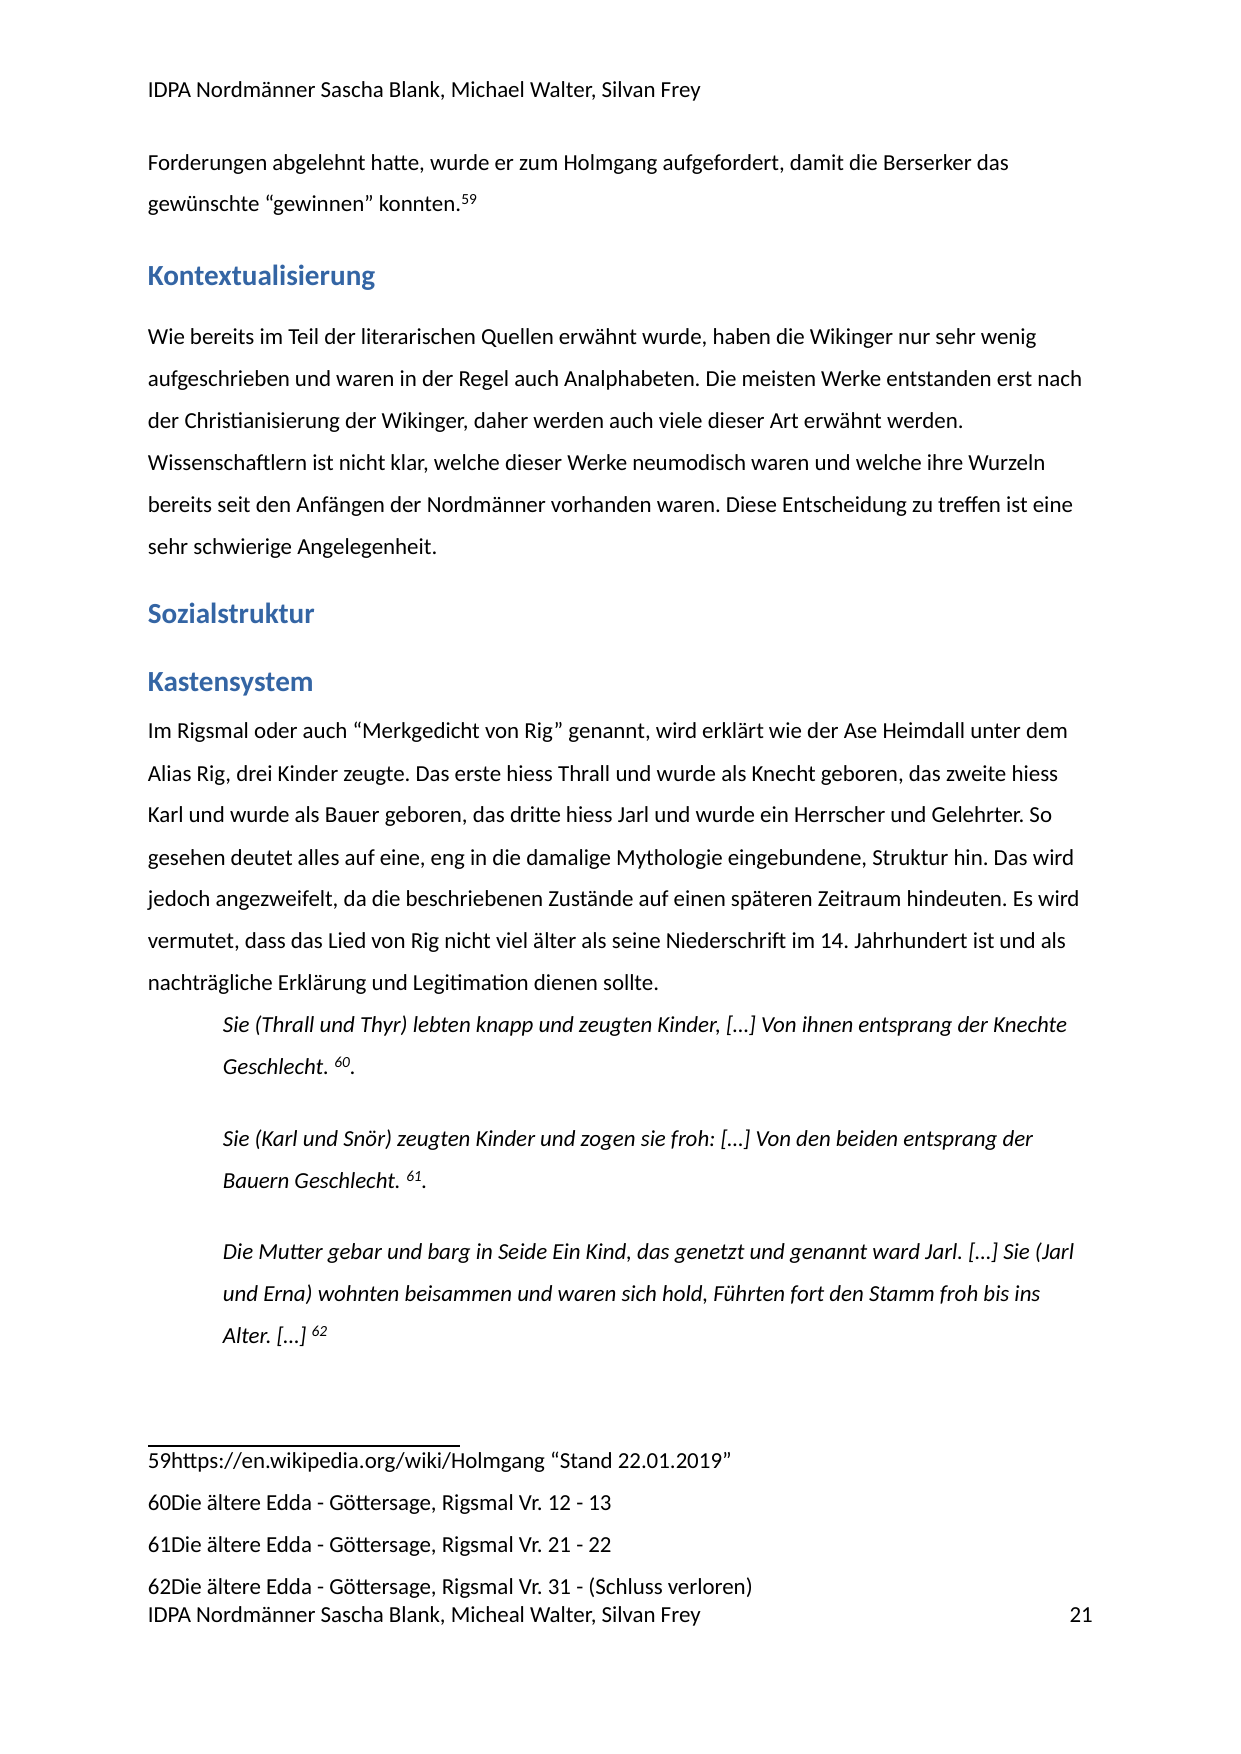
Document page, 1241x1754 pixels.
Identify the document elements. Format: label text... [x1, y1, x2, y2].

subtitle Sozialstruktur [148, 595, 1093, 631]
text Wie bereits im Teil der literarischen Quellen erwähnt wurde, haben die Wikinger nur sehr wenig aufgeschrieben und waren in der Regel auch Analphabeten. Die meisten Werke entstanden erst nach der Christianisierung der Wikinger, daher werden auch viele dieser Art erwähnt werden. Wissenschaftlern ist nicht klar, welche dieser Werke neumodisch waren und welche ihre Wurzeln bereits seit den Anfängen der Nordmänner vorhanden waren. Diese Entscheidung zu treffen ist eine sehr schwierige Angelegenheit. [148, 322, 1093, 560]
text Die Mutter gebar und barg in Seide Ein Kind, das genetzt und genannt ward Jarl. […] Sie (Jarl und Erna) wohnten beisammen und waren sich hold, Führten fort den Stamm froh bis ins Alter. […] [223, 1237, 1093, 1349]
text Im Rigsmal oder auch “Merkgedicht von Rig” genannt, wird erklärt wie der Ase Heimdall unter dem Alias Rig, drei Kinder zeugte. Das erste hiess Thrall und wurde als Knecht geboren, das zweite hiess Karl und wurde als Bauer geboren, das dritte hiess Jarl und wurde ein Herrscher und Gelehrter. So gesehen deutet alles auf eine, eng in die damalige Mythologie eingebundene, Struktur hin. Das wird jedoch angezweifelt, da die beschriebenen Zustände auf einen späteren Zeitraum hindeuten. Es wird vermutet, dass das Lied von Rig nicht viel älter als seine Niederschrift im 14. Jahrhundert ist und als nachträgliche Erklärung und Legitimation dienen sollte. [148, 717, 1093, 997]
subtitle Kastensystem [148, 663, 1093, 699]
text https://en.wikipedia.org/wiki/Holmgang “Stand 22.01.2019” [148, 1446, 1093, 1474]
text Sie (Karl und Snör) zeugten Kinder und zogen sie froh: […] Von den beiden entsprang der Bauern Geschlecht. . [223, 1124, 1093, 1194]
text Sie (Thrall und Thyr) lebten knapp und zeugten Kinder, […] Von ihnen entsprang der Knechte Geschlecht. . [223, 1011, 1093, 1081]
text Forderungen abgelehnt hatte, wurde er zum Holmgang aufgefordert, damit die Berserker das gewünschte “gewinnen” konnten. [148, 148, 1093, 218]
text Die ältere Edda - Göttersage, Rigsmal Vr. 21 - 22 [148, 1530, 1093, 1558]
text Die ältere Edda - Göttersage, Rigsmal Vr. 31 - (Schluss verloren) [148, 1572, 1093, 1600]
subtitle Kontextualisierung [148, 257, 1093, 292]
text Die ältere Edda - Göttersage, Rigsmal Vr. 12 - 13 [148, 1488, 1093, 1516]
